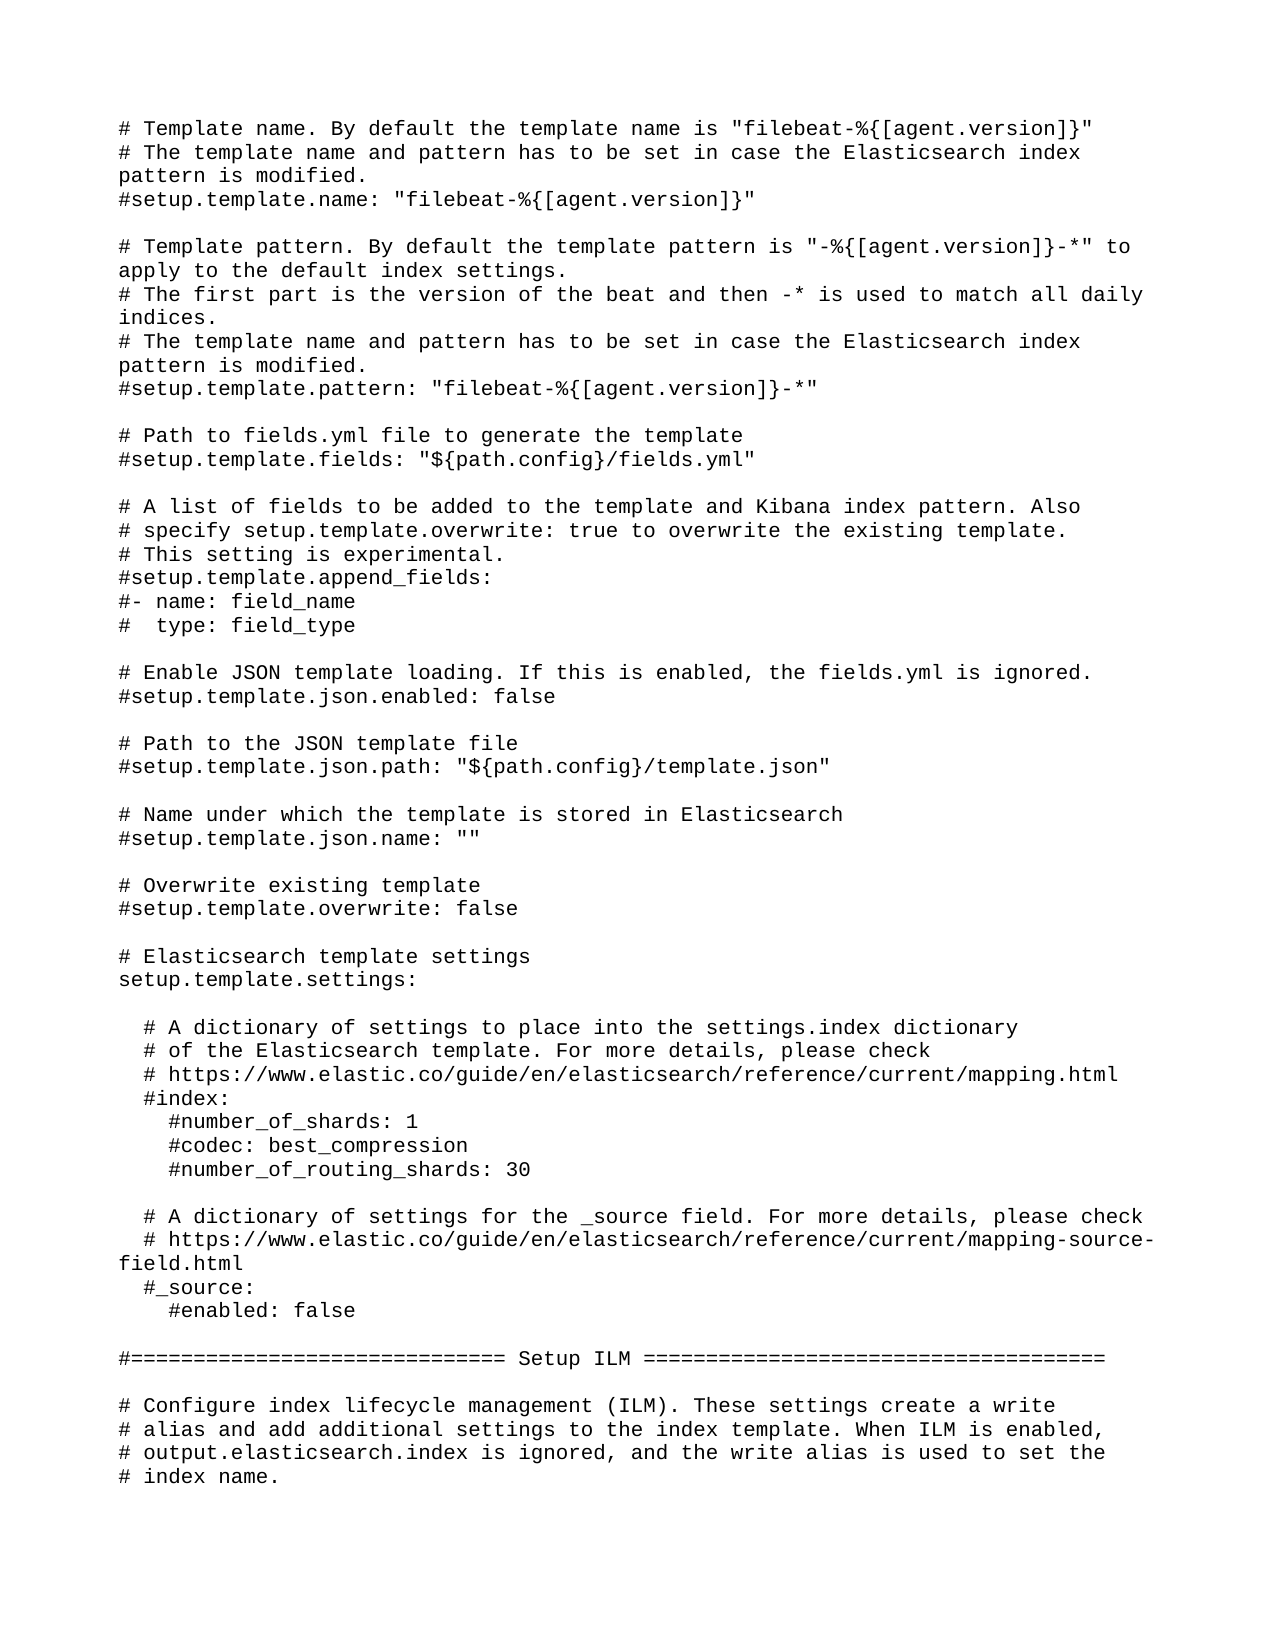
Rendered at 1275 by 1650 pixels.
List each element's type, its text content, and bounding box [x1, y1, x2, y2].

text #setup.template.fields: "${path.config}/fields.yml" [118, 449, 1157, 473]
text # The first part is the version of the beat and then -* is used to match all daily indices. [118, 284, 1157, 331]
text # Enable JSON template loading. If this is enabled, the fields.yml is ignored. [118, 662, 1157, 686]
text #enabled: false [118, 1300, 1157, 1324]
text #- name: field_name [118, 591, 1157, 615]
text # A dictionary of settings for the _source field. For more details, please check [118, 1206, 1157, 1229]
text # The template name and pattern has to be set in case the Elasticsearch index pattern is modified. [118, 142, 1157, 189]
text # Path to fields.yml file to generate the template [118, 426, 1157, 449]
text # Path to the JSON template file [118, 733, 1157, 757]
text # The template name and pattern has to be set in case the Elasticsearch index pattern is modified. [118, 331, 1157, 378]
text #_source: [118, 1277, 1157, 1300]
text # output.elasticsearch.index is ignored, and the write alias is used to set the [118, 1442, 1157, 1466]
text #setup.template.name: "filebeat-%{[agent.version]}" [118, 189, 1157, 213]
text #number_of_shards: 1 [118, 1111, 1157, 1135]
text # A list of fields to be added to the template and Kibana index pattern. Also [118, 496, 1157, 520]
text # A dictionary of settings to place into the settings.index dictionary [118, 1017, 1157, 1040]
text # Name under which the template is stored in Elasticsearch [118, 804, 1157, 827]
text # This setting is experimental. [118, 544, 1157, 567]
text #codec: best_compression [118, 1135, 1157, 1158]
text #setup.template.json.path: "${path.config}/template.json" [118, 757, 1157, 780]
text # Configure index lifecycle management (ILM). These settings create a write [118, 1395, 1157, 1419]
text # https://www.elastic.co/guide/en/elasticsearch/reference/current/mapping.html [118, 1064, 1157, 1088]
text # Template name. By default the template name is "filebeat-%{[agent.version]}" [118, 118, 1157, 142]
text # specify setup.template.overwrite: true to overwrite the existing template. [118, 520, 1157, 544]
text # type: field_type [118, 615, 1157, 638]
text #setup.template.overwrite: false [118, 898, 1157, 922]
text # of the Elasticsearch template. For more details, please check [118, 1040, 1157, 1064]
text # https://www.elastic.co/guide/en/elasticsearch/reference/current/mapping-source-field.html [118, 1229, 1157, 1277]
text #setup.template.append_fields: [118, 567, 1157, 591]
text #index: [118, 1088, 1157, 1111]
text #============================== Setup ILM ===================================== [118, 1348, 1157, 1371]
text setup.template.settings: [118, 969, 1157, 993]
text # Overwrite existing template [118, 875, 1157, 898]
text # Elasticsearch template settings [118, 946, 1157, 969]
text #setup.template.json.enabled: false [118, 686, 1157, 709]
text #setup.template.json.name: "" [118, 827, 1157, 851]
text #number_of_routing_shards: 30 [118, 1158, 1157, 1182]
text #setup.template.pattern: "filebeat-%{[agent.version]}-*" [118, 378, 1157, 402]
text # alias and add additional settings to the index template. When ILM is enabled, [118, 1419, 1157, 1442]
text # Template pattern. By default the template pattern is "-%{[agent.version]}-*" to apply to the default index settings. [118, 236, 1157, 284]
text # index name. [118, 1466, 1157, 1489]
